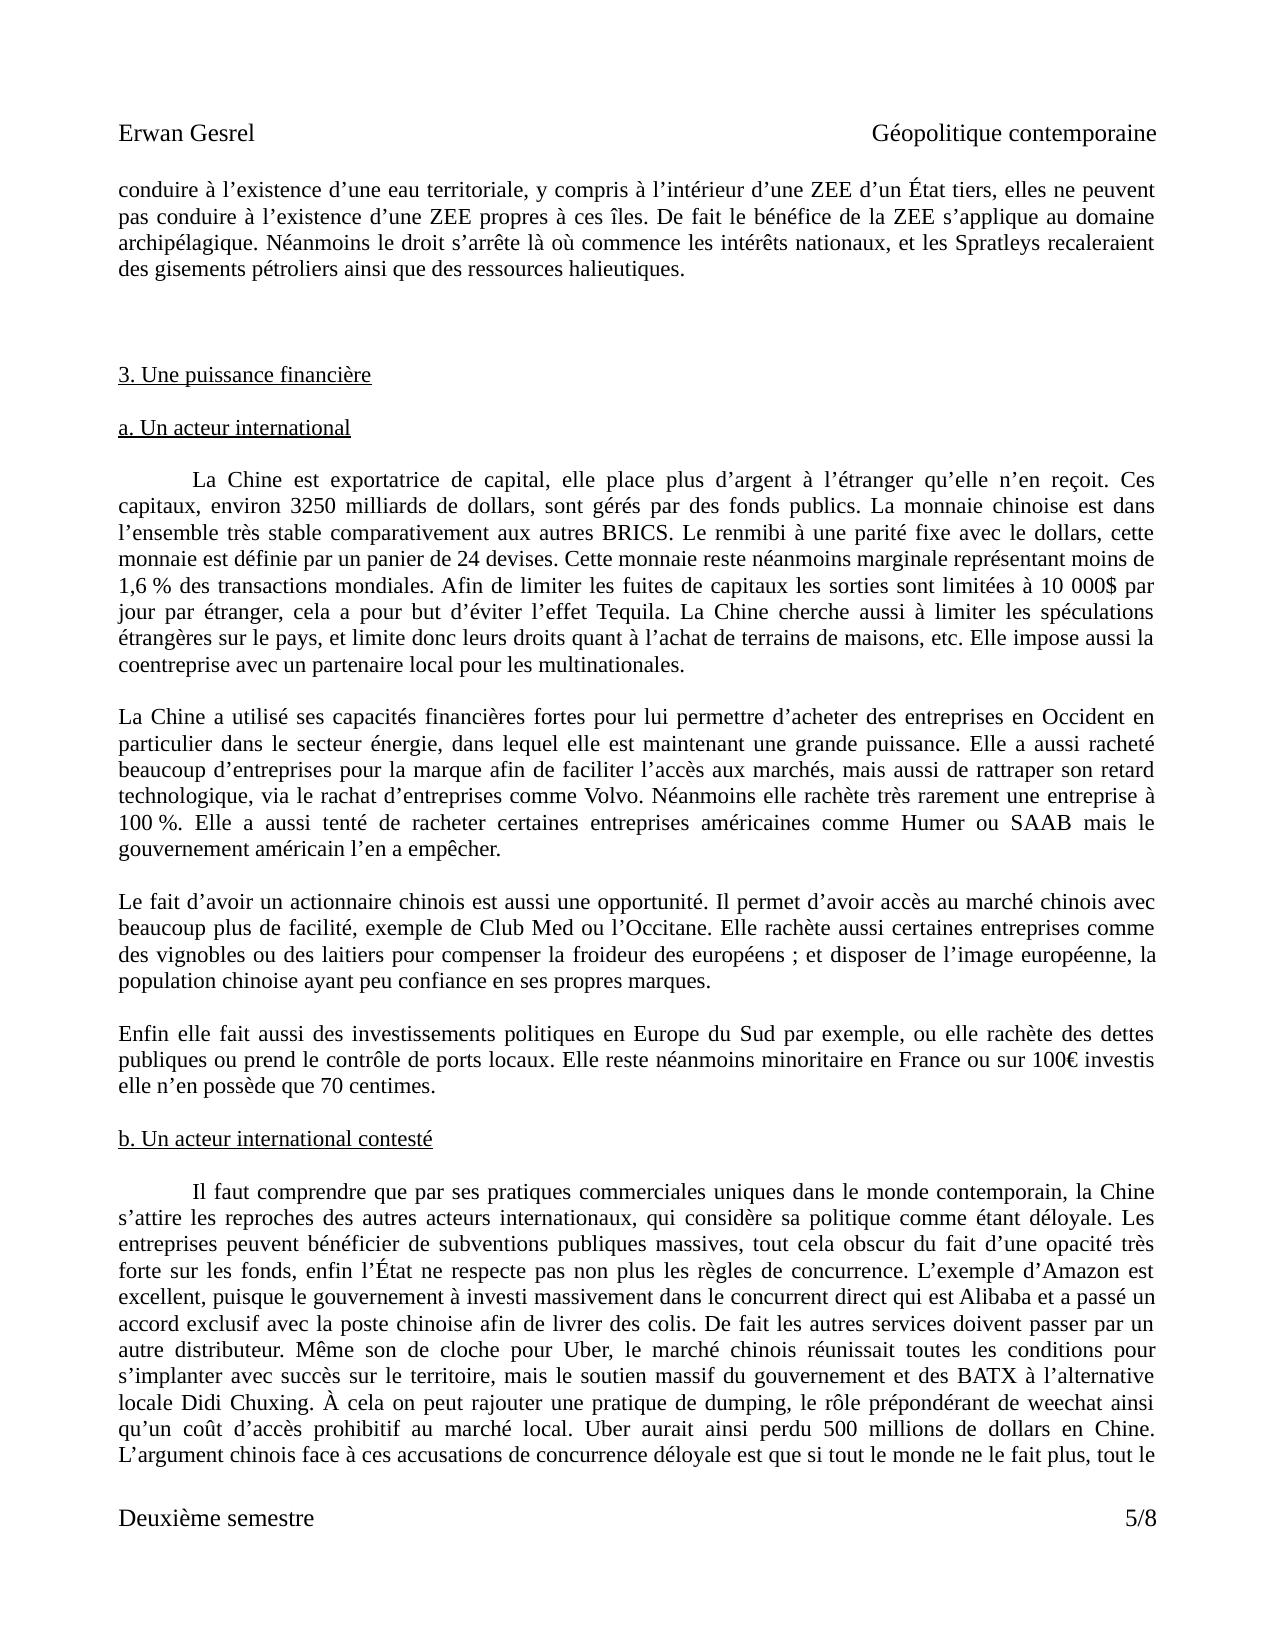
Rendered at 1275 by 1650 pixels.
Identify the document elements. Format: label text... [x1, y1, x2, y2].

text b. Un acteur international contesté [118, 1125, 1157, 1151]
text a. Un acteur international [118, 413, 1157, 440]
text Il faut comprendre que par ses pratiques commerciales uniques dans le monde contemporain, la Chine s’attire les reproches des autres acteurs internationaux, qui considère sa politique comme étant déloyale. Les entreprises peuvent bénéficier de subventions publiques massives, tout cela obscur du fait d’une opacité très forte sur les fonds, enfin l’État ne respecte pas non plus les règles de concurrence. L’exemple d’Amazon est excellent, puisque le gouvernement à investi massivement dans le concurrent direct qui est Alibaba et a passé un accord exclusif avec la poste chinoise afin de livrer des colis. De fait les autres services doivent passer par un autre distributeur. Même son de cloche pour Uber, le marché chinois réunissait toutes les conditions pour s’implanter avec succès sur le territoire, mais le soutien massif du gouvernement et des BATX à l’alternative locale Didi Chuxing. À cela on peut rajouter une pratique de dumping, le rôle prépondérant de weechat ainsi qu’un coût d’accès prohibitif au marché local. Uber aurait ainsi perdu 500 millions de dollars en Chine. L’argument chinois face à ces accusations de concurrence déloyale est que si tout le monde ne le fait plus, tout le [118, 1178, 1157, 1468]
text conduire à l’existence d’une eau territoriale, y compris à l’intérieur d’une ZEE d’un État tiers, elles ne peuvent pas conduire à l’existence d’une ZEE propres à ces îles. De fait le bénéfice de la ZEE s’applique au domaine archipélagique. Néanmoins le droit s’arrête là où commence les intérêts nationaux, et les Spratleys recaleraient des gisements pétroliers ainsi que des ressources halieutiques. [118, 176, 1157, 282]
text Enfin elle fait aussi des investissements politiques en Europe du Sud par exemple, ou elle rachète des dettes publiques ou prend le contrôle de ports locaux. Elle reste néanmoins minoritaire en France ou sur 100€ investis elle n’en possède que 70 centimes. [118, 1020, 1157, 1099]
text Le fait d’avoir un actionnaire chinois est aussi une opportunité. Il permet d’avoir accès au marché chinois avec beaucoup plus de facilité, exemple de Club Med ou l’Occitane. Elle rachète aussi certaines entreprises comme des vignobles ou des laitiers pour compenser la froideur des européens ; et disposer de l’image européenne, la population chinoise ayant peu confiance en ses propres marques. [118, 888, 1157, 993]
text 3. Une puissance financière [118, 361, 1157, 387]
text La Chine a utilisé ses capacités financières fortes pour lui permettre d’acheter des entreprises en Occident en particulier dans le secteur énergie, dans lequel elle est maintenant une grande puissance. Elle a aussi racheté beaucoup d’entreprises pour la marque afin de faciliter l’accès aux marchés, mais aussi de rattraper son retard technologique, via le rachat d’entreprises comme Volvo. Néanmoins elle rachète très rarement une entreprise à 100 %. Elle a aussi tenté de racheter certaines entreprises américaines comme Humer ou SAAB mais le gouvernement américain l’en a empêcher. [118, 703, 1157, 862]
text La Chine est exportatrice de capital, elle place plus d’argent à l’étranger qu’elle n’en reçoit. Ces capitaux, environ 3250 milliards de dollars, sont gérés par des fonds publics. La monnaie chinoise est dans l’ensemble très stable comparativement aux autres BRICS. Le renmibi à une parité fixe avec le dollars, cette monnaie est définie par un panier de 24 devises. Cette monnaie reste néanmoins marginale représentant moins de 1,6 % des transactions mondiales. Afin de limiter les fuites de capitaux les sorties sont limitées à 10 000$ par jour par étranger, cela a pour but d’éviter l’effet Tequila. La Chine cherche aussi à limiter les spéculations étrangères sur le pays, et limite donc leurs droits quant à l’achat de terrains de maisons, etc. Elle impose aussi la coentreprise avec un partenaire local pour les multinationales. [118, 466, 1157, 677]
